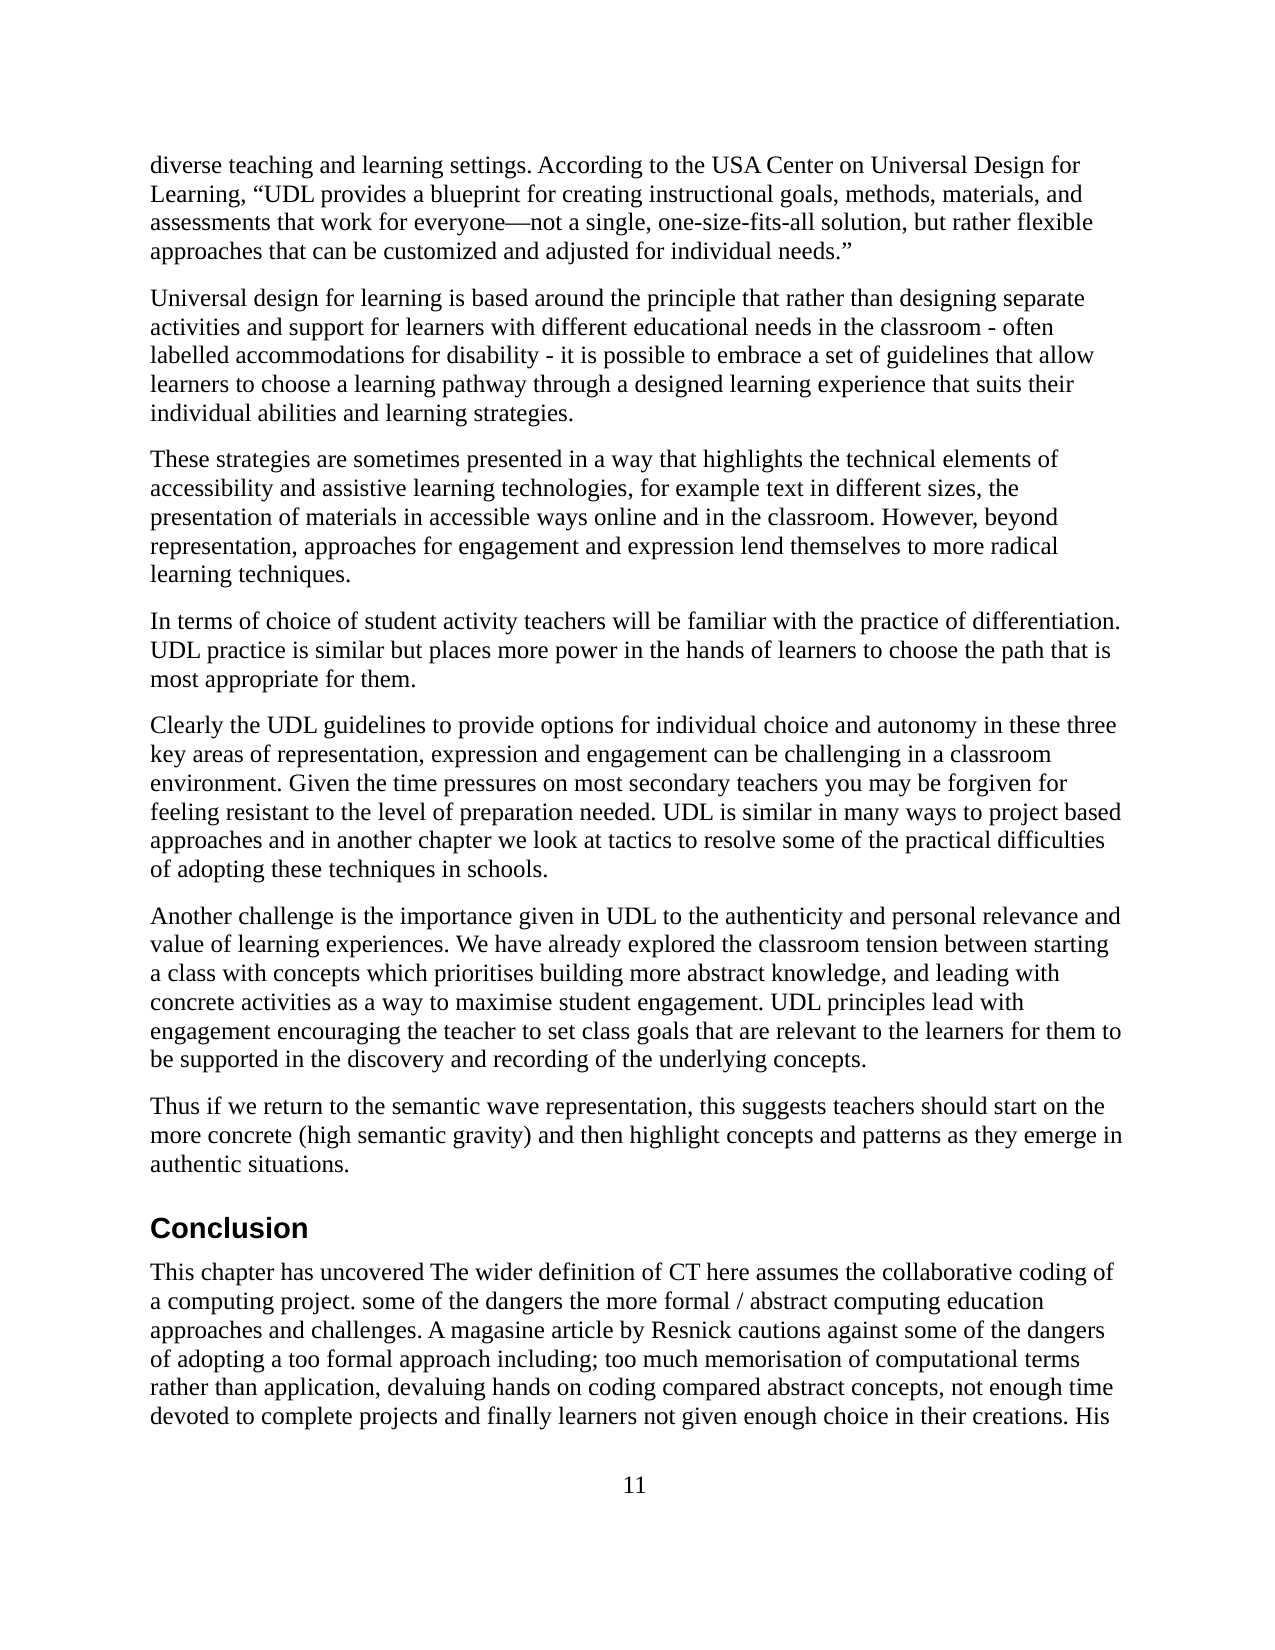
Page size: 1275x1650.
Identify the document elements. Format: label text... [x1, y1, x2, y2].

text This chapter has uncovered The wider definition of CT here assumes the collaborative coding of a computing project. some of the dangers the more formal / abstract computing education approaches and challenges. A magasine article by Resnick cautions against some of the dangers of adopting a too formal approach including; too much memorisation of computational terms rather than application, devaluing hands on coding compared abstract concepts, not enough time devoted to complete projects and finally learners not given enough choice in their creations. His [150, 1257, 1125, 1430]
text Universal design for learning is based around the principle that rather than designing separate activities and support for learners with different educational needs in the classroom - often labelled accommodations for disability - it is possible to embrace a set of guidelines that allow learners to choose a learning pathway through a designed learning experience that suits their individual abilities and learning strategies. [150, 283, 1125, 427]
text diverse teaching and learning settings. According to the USA Center on Universal Design for Learning, “UDL provides a blueprint for creating instructional goals, methods, materials, and assessments that work for everyone—not a single, one-size-fits-all solution, but rather flexible approaches that can be customized and adjusted for individual needs.” [150, 150, 1125, 265]
subtitle Conclusion [150, 1211, 1125, 1245]
text Clearly the UDL guidelines to provide options for individual choice and autonomy in these three key areas of representation, expression and engagement can be challenging in a classroom environment. Given the time pressures on most secondary teachers you may be forgiven for feeling resistant to the level of preparation needed. UDL is similar in many ways to project based approaches and in another chapter we look at tactics to resolve some of the practical difficulties of adopting these techniques in schools. [150, 710, 1125, 883]
text Another challenge is the importance given in UDL to the authenticity and personal relevance and value of learning experiences. We have already explored the classroom tension between starting a class with concepts which prioritises building more abstract knowledge, and leading with concrete activities as a way to maximise student engagement. UDL principles lead with engagement encouraging the teacher to set class goals that are relevant to the learners for them to be supported in the discovery and recording of the underlying concepts. [150, 901, 1125, 1073]
text Thus if we return to the semantic wave representation, this suggests teachers should start on the more concrete (high semantic gravity) and then highlight concepts and patterns as they emerge in authentic situations. [150, 1091, 1125, 1177]
text These strategies are sometimes presented in a way that highlights the technical elements of accessibility and assistive learning technologies, for example text in different sizes, the presentation of materials in accessible ways online and in the classroom. However, beyond representation, approaches for engagement and expression lend themselves to more radical learning techniques. [150, 444, 1125, 588]
text In terms of choice of student activity teachers will be familiar with the practice of differentiation. UDL practice is similar but places more power in the hands of learners to choose the path that is most appropriate for them. [150, 606, 1125, 692]
